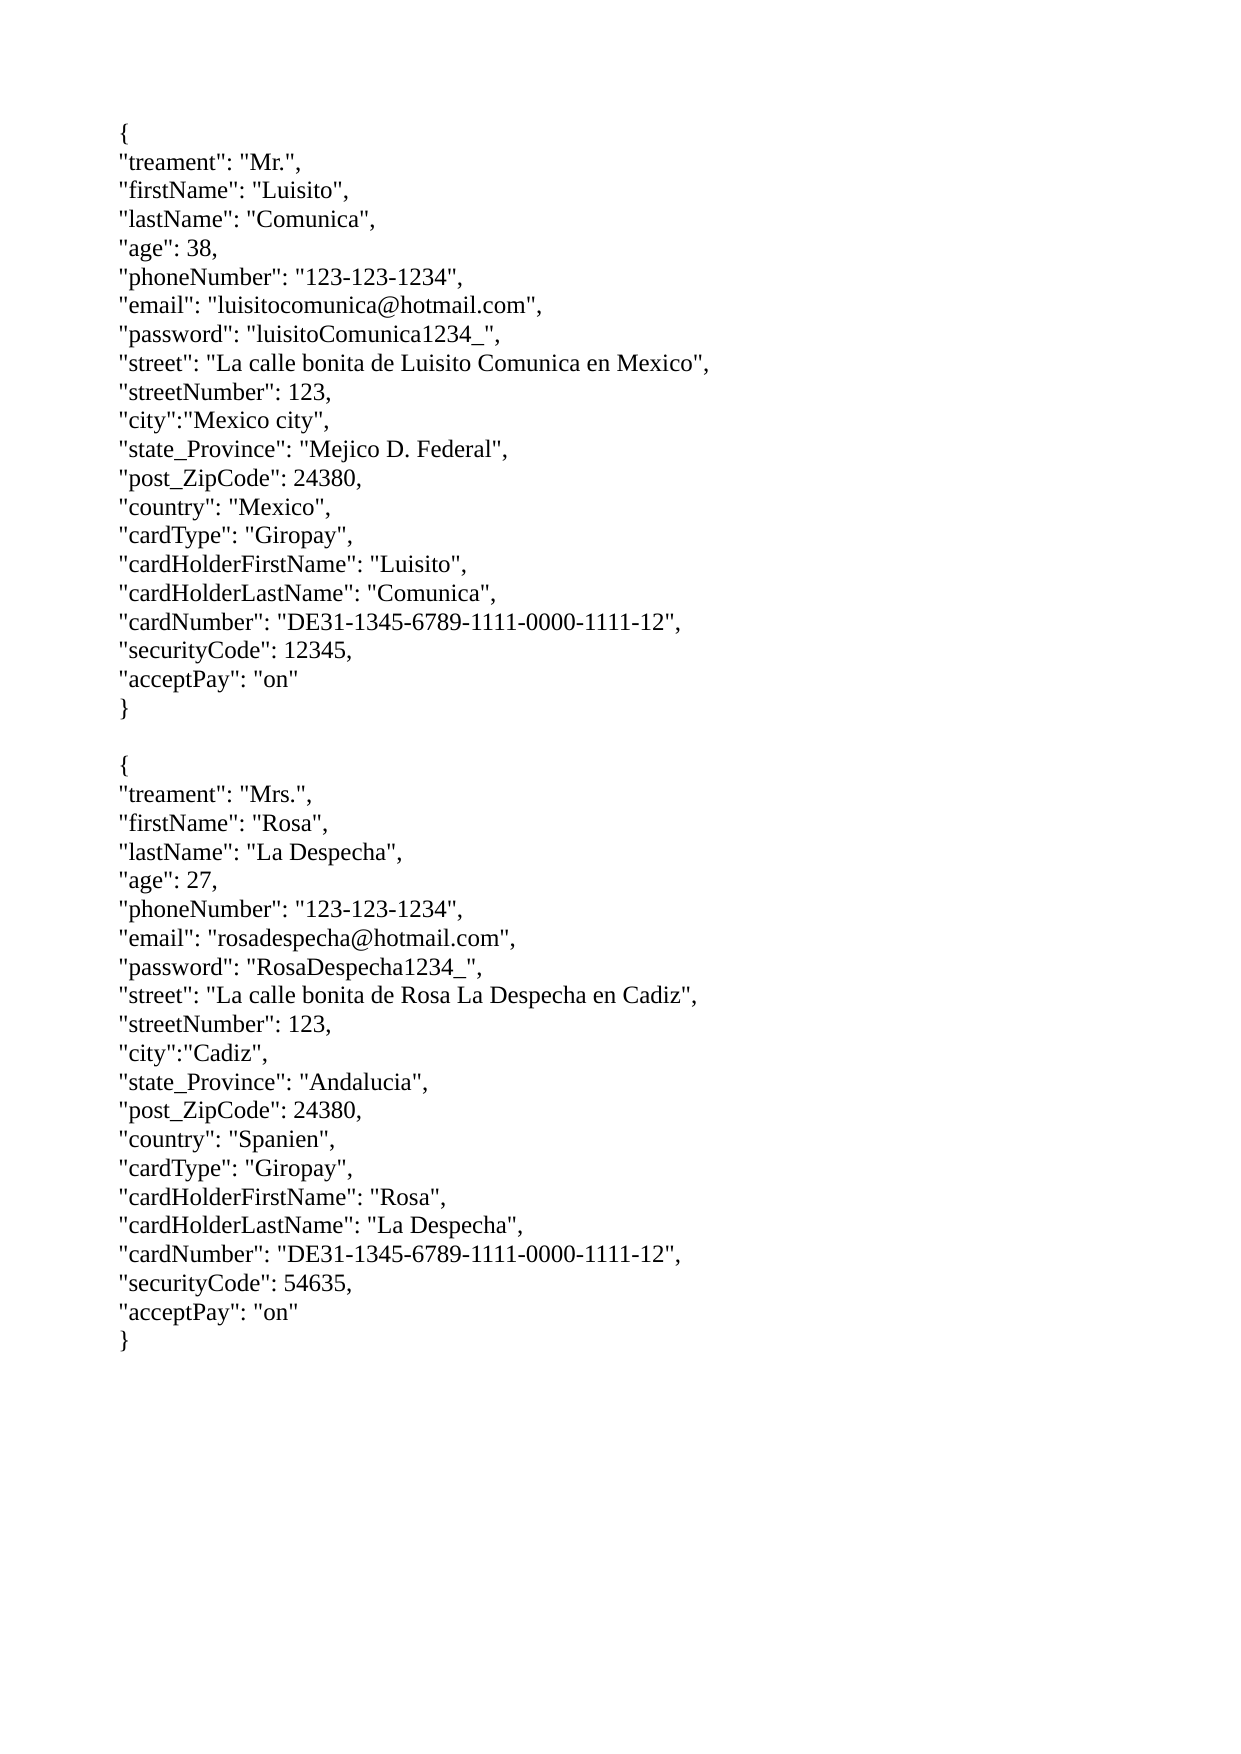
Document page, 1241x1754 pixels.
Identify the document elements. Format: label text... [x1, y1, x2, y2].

text "cardHolderLastName": "Comunica", [118, 578, 1122, 607]
text "cardType": "Giropay", [118, 1153, 1122, 1182]
text "post_ZipCode": 24380, [118, 463, 1122, 492]
text "city":"Mexico city", [118, 406, 1122, 434]
text "acceptPay": "on" [118, 664, 1122, 693]
text "lastName": "La Despecha", [118, 837, 1122, 866]
text "securityCode": 12345, [118, 636, 1122, 664]
text "phoneNumber": "123-123-1234", [118, 894, 1122, 923]
text "post_ZipCode": 24380, [118, 1096, 1122, 1124]
text "country": "Mexico", [118, 492, 1122, 521]
text "firstName": "Rosa", [118, 808, 1122, 837]
text "email": "luisitocomunica@hotmail.com", [118, 291, 1122, 319]
text "password": "RosaDespecha1234_", [118, 952, 1122, 981]
text "street": "La calle bonita de Rosa La Despecha en Cadiz", [118, 981, 1122, 1009]
text } [118, 1326, 1122, 1354]
text "cardHolderFirstName": "Luisito", [118, 549, 1122, 578]
text "cardType": "Giropay", [118, 521, 1122, 549]
text { [118, 751, 1122, 779]
text "country": "Spanien", [118, 1124, 1122, 1153]
text "age": 38, [118, 233, 1122, 262]
text "state_Province": "Mejico D. Federal", [118, 434, 1122, 463]
text "cardNumber": "DE31-1345-6789-1111-0000-1111-12", [118, 607, 1122, 636]
text "securityCode": 54635, [118, 1268, 1122, 1297]
text "treament": "Mrs.", [118, 779, 1122, 808]
text "firstName": "Luisito", [118, 176, 1122, 204]
text "age": 27, [118, 866, 1122, 894]
text "streetNumber": 123, [118, 377, 1122, 406]
text "password": "luisitoComunica1234_", [118, 319, 1122, 348]
text "cardHolderLastName": "La Despecha", [118, 1211, 1122, 1239]
text "street": "La calle bonita de Luisito Comunica en Mexico", [118, 348, 1122, 377]
text "cardHolderFirstName": "Rosa", [118, 1182, 1122, 1211]
text "city":"Cadiz", [118, 1038, 1122, 1067]
text "email": "rosadespecha@hotmail.com", [118, 923, 1122, 952]
text "acceptPay": "on" [118, 1297, 1122, 1326]
text } [118, 693, 1122, 722]
text "state_Province": "Andalucia", [118, 1067, 1122, 1096]
text "phoneNumber": "123-123-1234", [118, 262, 1122, 291]
text "lastName": "Comunica", [118, 204, 1122, 233]
text "treament": "Mr.", [118, 147, 1122, 176]
text { [118, 118, 1122, 147]
text "streetNumber": 123, [118, 1009, 1122, 1038]
text "cardNumber": "DE31-1345-6789-1111-0000-1111-12", [118, 1239, 1122, 1268]
